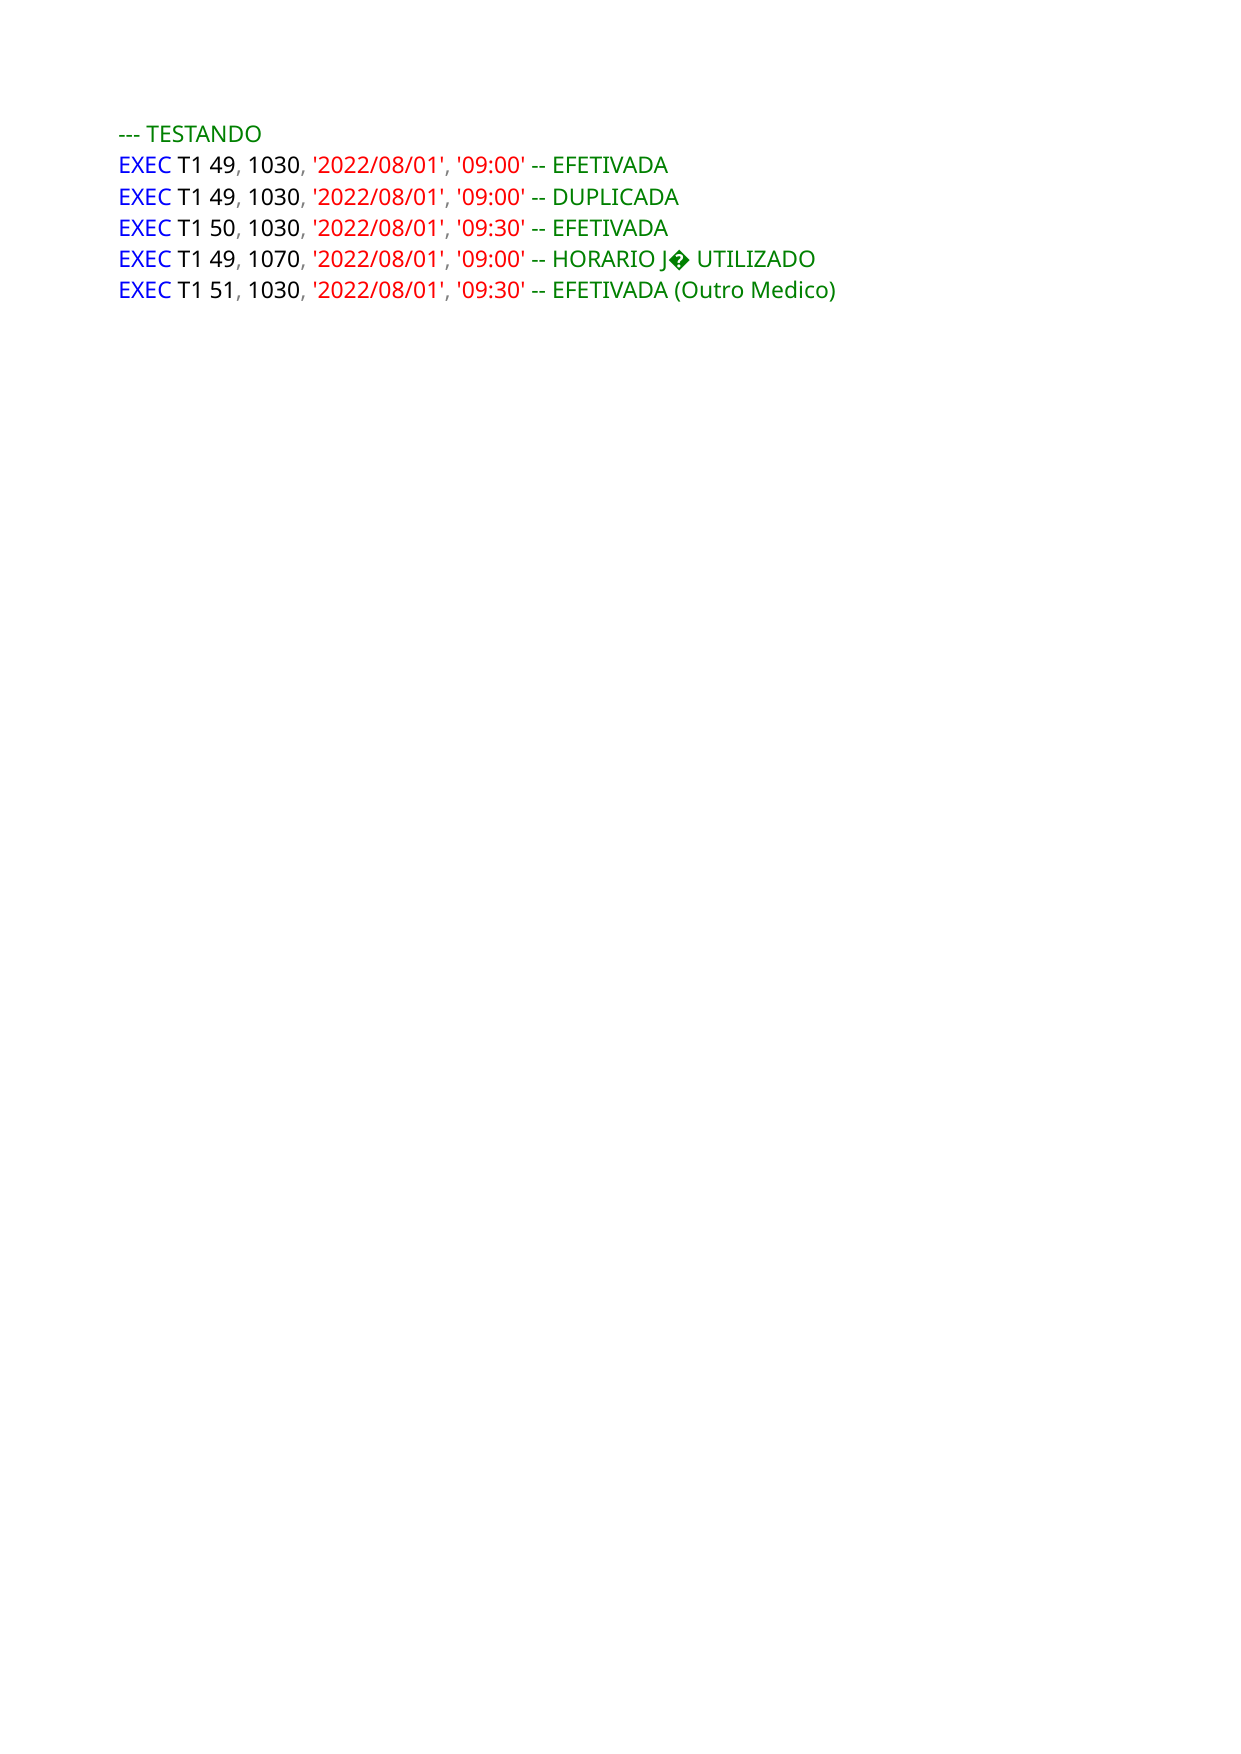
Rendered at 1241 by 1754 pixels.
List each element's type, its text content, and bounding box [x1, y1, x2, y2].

text --- TESTANDO [118, 118, 1122, 149]
text EXEC T1 49, 1030, '2022/08/01', '09:00' -- DUPLICADA [118, 181, 1122, 212]
text EXEC T1 51, 1030, '2022/08/01', '09:30' -- EFETIVADA (Outro Medico) [118, 274, 1122, 306]
text EXEC T1 49, 1030, '2022/08/01', '09:00' -- EFETIVADA [118, 149, 1122, 181]
text EXEC T1 49, 1070, '2022/08/01', '09:00' -- HORARIO J� UTILIZADO [118, 243, 1122, 274]
text EXEC T1 50, 1030, '2022/08/01', '09:30' -- EFETIVADA [118, 212, 1122, 243]
